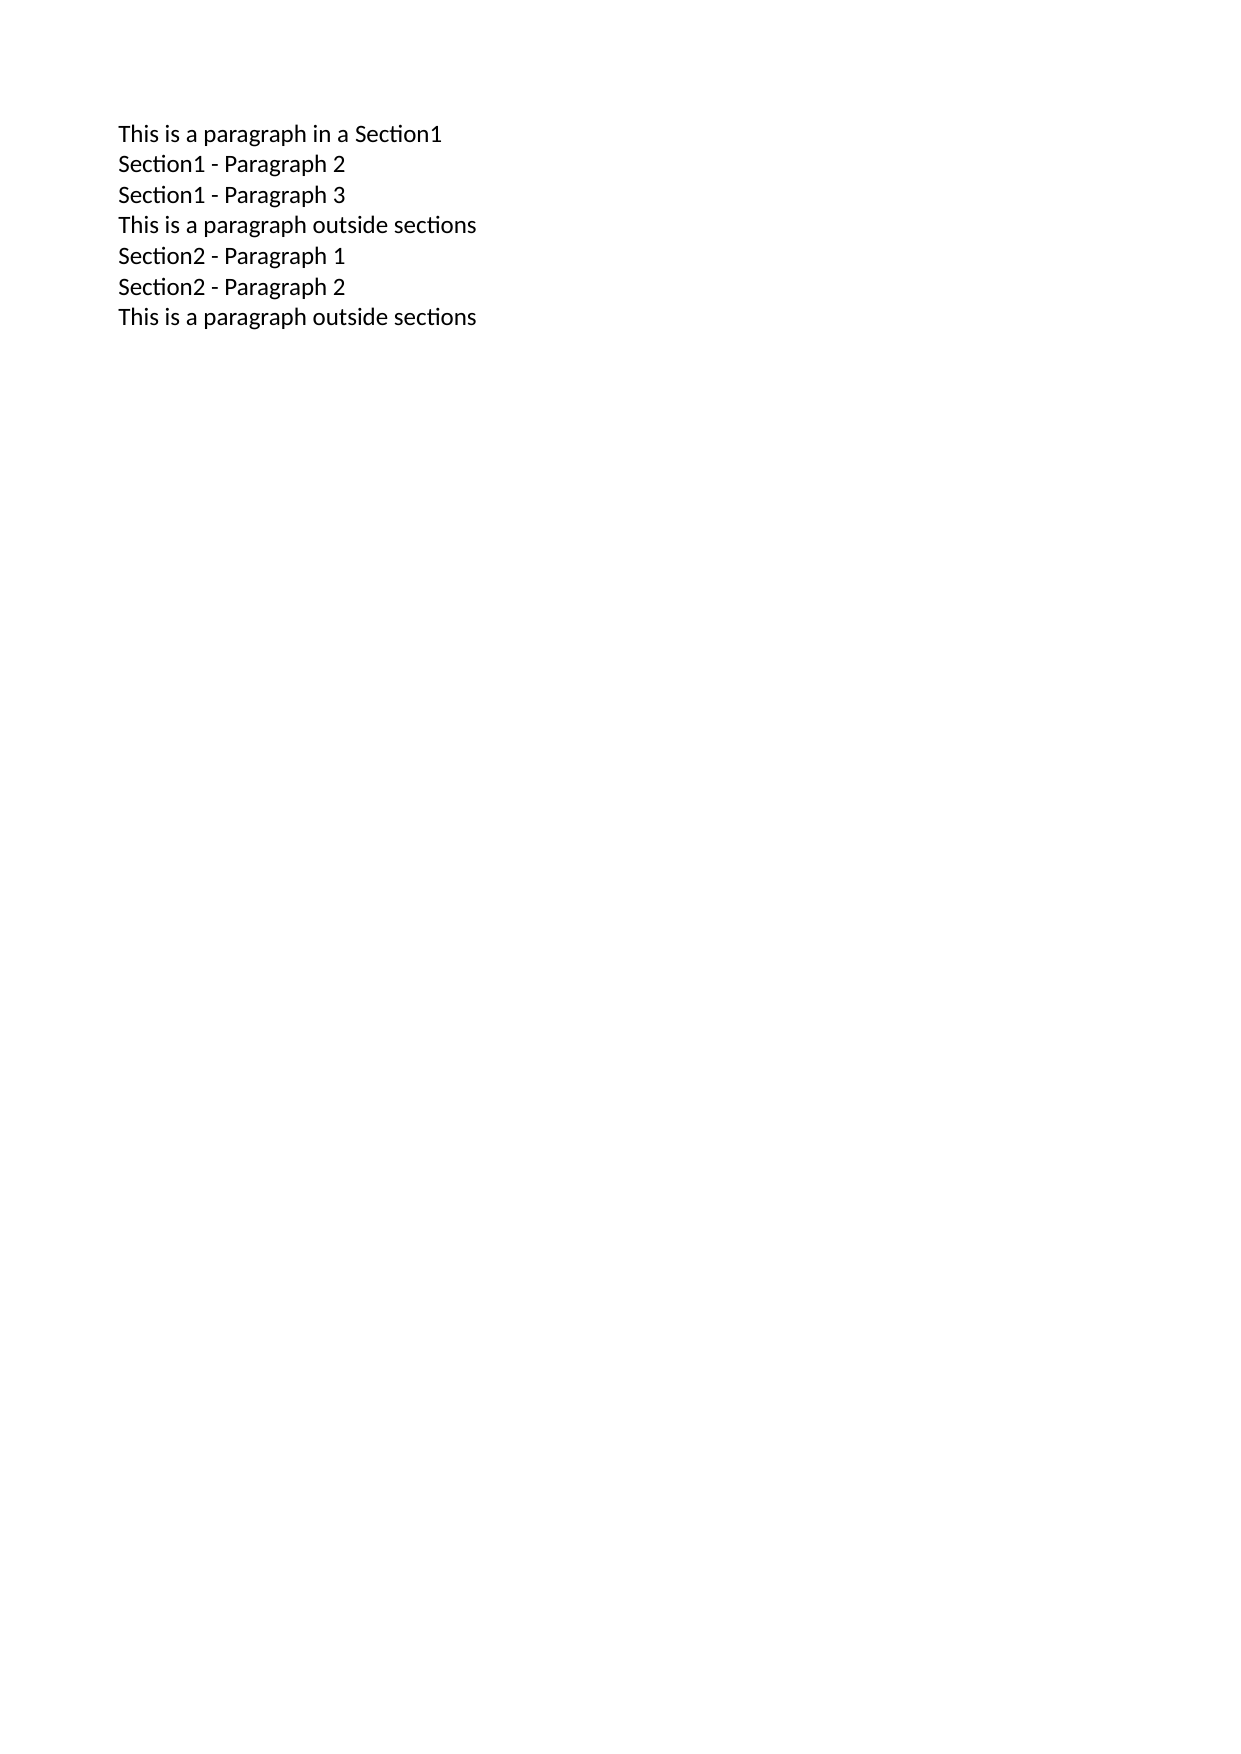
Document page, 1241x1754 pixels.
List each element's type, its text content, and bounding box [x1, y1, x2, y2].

text Section1 - Paragraph 3 [118, 179, 1122, 210]
text Section2 - Paragraph 2 [118, 271, 1122, 301]
text This is a paragraph outside sections [118, 210, 1122, 240]
text This is a paragraph outside sections [118, 301, 1122, 332]
text This is a paragraph in a Section1 [118, 118, 1122, 149]
text Section2 - Paragraph 1 [118, 240, 1122, 271]
text Section1 - Paragraph 2 [118, 149, 1122, 179]
